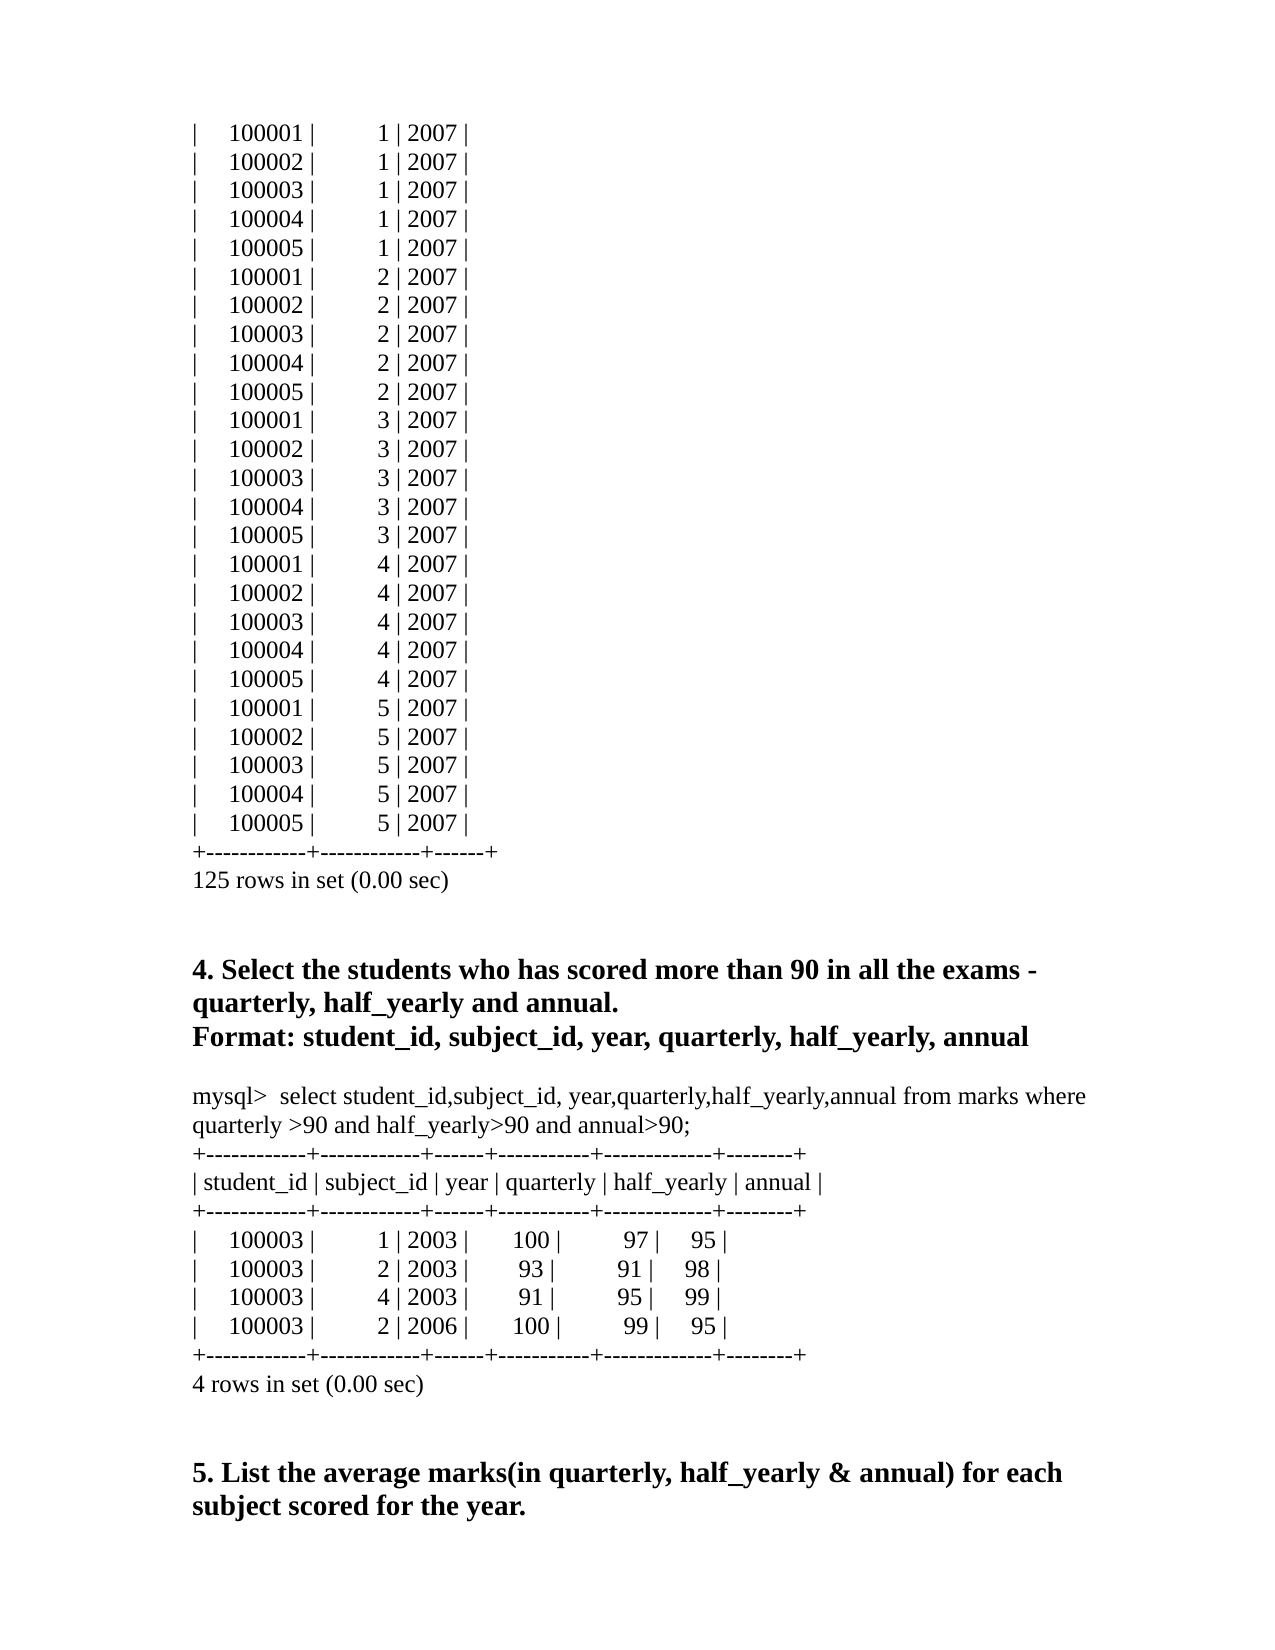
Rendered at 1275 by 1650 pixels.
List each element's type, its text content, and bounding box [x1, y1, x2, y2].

text | 100005 | 4 | 2007 | [192, 664, 1157, 693]
text 4 rows in set (0.00 sec) [192, 1369, 1157, 1397]
text Format: student_id, subject_id, year, quarterly, half_yearly, annual [192, 1019, 1157, 1052]
text | 100001 | 2 | 2007 | [192, 262, 1157, 291]
text mysql> select student_id,subject_id, year,quarterly,half_yearly,annual from marks where quarterly >90 and half_yearly>90 and annual>90; [192, 1081, 1157, 1139]
text | 100003 | 1 | 2003 | 100 | 97 | 95 | [192, 1225, 1157, 1254]
text 4. Select the students who has scored more than 90 in all the exams - quarterly, half_yearly and annual. [192, 952, 1157, 1019]
text | 100002 | 5 | 2007 | [192, 722, 1157, 751]
text +------------+------------+------+-----------+-------------+--------+ [192, 1340, 1157, 1369]
text | 100002 | 2 | 2007 | [192, 291, 1157, 319]
text +------------+------------+------+-----------+-------------+--------+ [192, 1196, 1157, 1225]
text | 100003 | 2 | 2003 | 93 | 91 | 98 | [192, 1254, 1157, 1282]
text | 100001 | 4 | 2007 | [192, 549, 1157, 578]
text | 100003 | 4 | 2003 | 91 | 95 | 99 | [192, 1282, 1157, 1311]
text | 100001 | 3 | 2007 | [192, 406, 1157, 434]
text +------------+------------+------+ [192, 837, 1157, 866]
text | 100005 | 1 | 2007 | [192, 233, 1157, 262]
text | 100003 | 1 | 2007 | [192, 176, 1157, 204]
text | 100004 | 4 | 2007 | [192, 636, 1157, 664]
text | student_id | subject_id | year | quarterly | half_yearly | annual | [192, 1167, 1157, 1196]
text 125 rows in set (0.00 sec) [192, 866, 1157, 894]
text | 100002 | 1 | 2007 | [192, 147, 1157, 176]
text | 100003 | 2 | 2006 | 100 | 99 | 95 | [192, 1311, 1157, 1340]
text | 100002 | 3 | 2007 | [192, 434, 1157, 463]
text | 100001 | 5 | 2007 | [192, 693, 1157, 722]
text | 100004 | 2 | 2007 | [192, 348, 1157, 377]
text | 100005 | 5 | 2007 | [192, 808, 1157, 837]
text | 100003 | 5 | 2007 | [192, 751, 1157, 779]
text | 100002 | 4 | 2007 | [192, 578, 1157, 607]
text | 100005 | 2 | 2007 | [192, 377, 1157, 406]
text | 100004 | 1 | 2007 | [192, 204, 1157, 233]
text | 100003 | 2 | 2007 | [192, 319, 1157, 348]
text +------------+------------+------+-----------+-------------+--------+ [192, 1139, 1157, 1167]
text | 100001 | 1 | 2007 | [192, 118, 1157, 147]
text | 100003 | 3 | 2007 | [192, 463, 1157, 492]
text | 100004 | 3 | 2007 | [192, 492, 1157, 521]
text | 100003 | 4 | 2007 | [192, 607, 1157, 636]
text | 100005 | 3 | 2007 | [192, 521, 1157, 549]
text 5. List the average marks(in quarterly, half_yearly & annual) for each subject scored for the year. [192, 1455, 1157, 1522]
text | 100004 | 5 | 2007 | [192, 779, 1157, 808]
